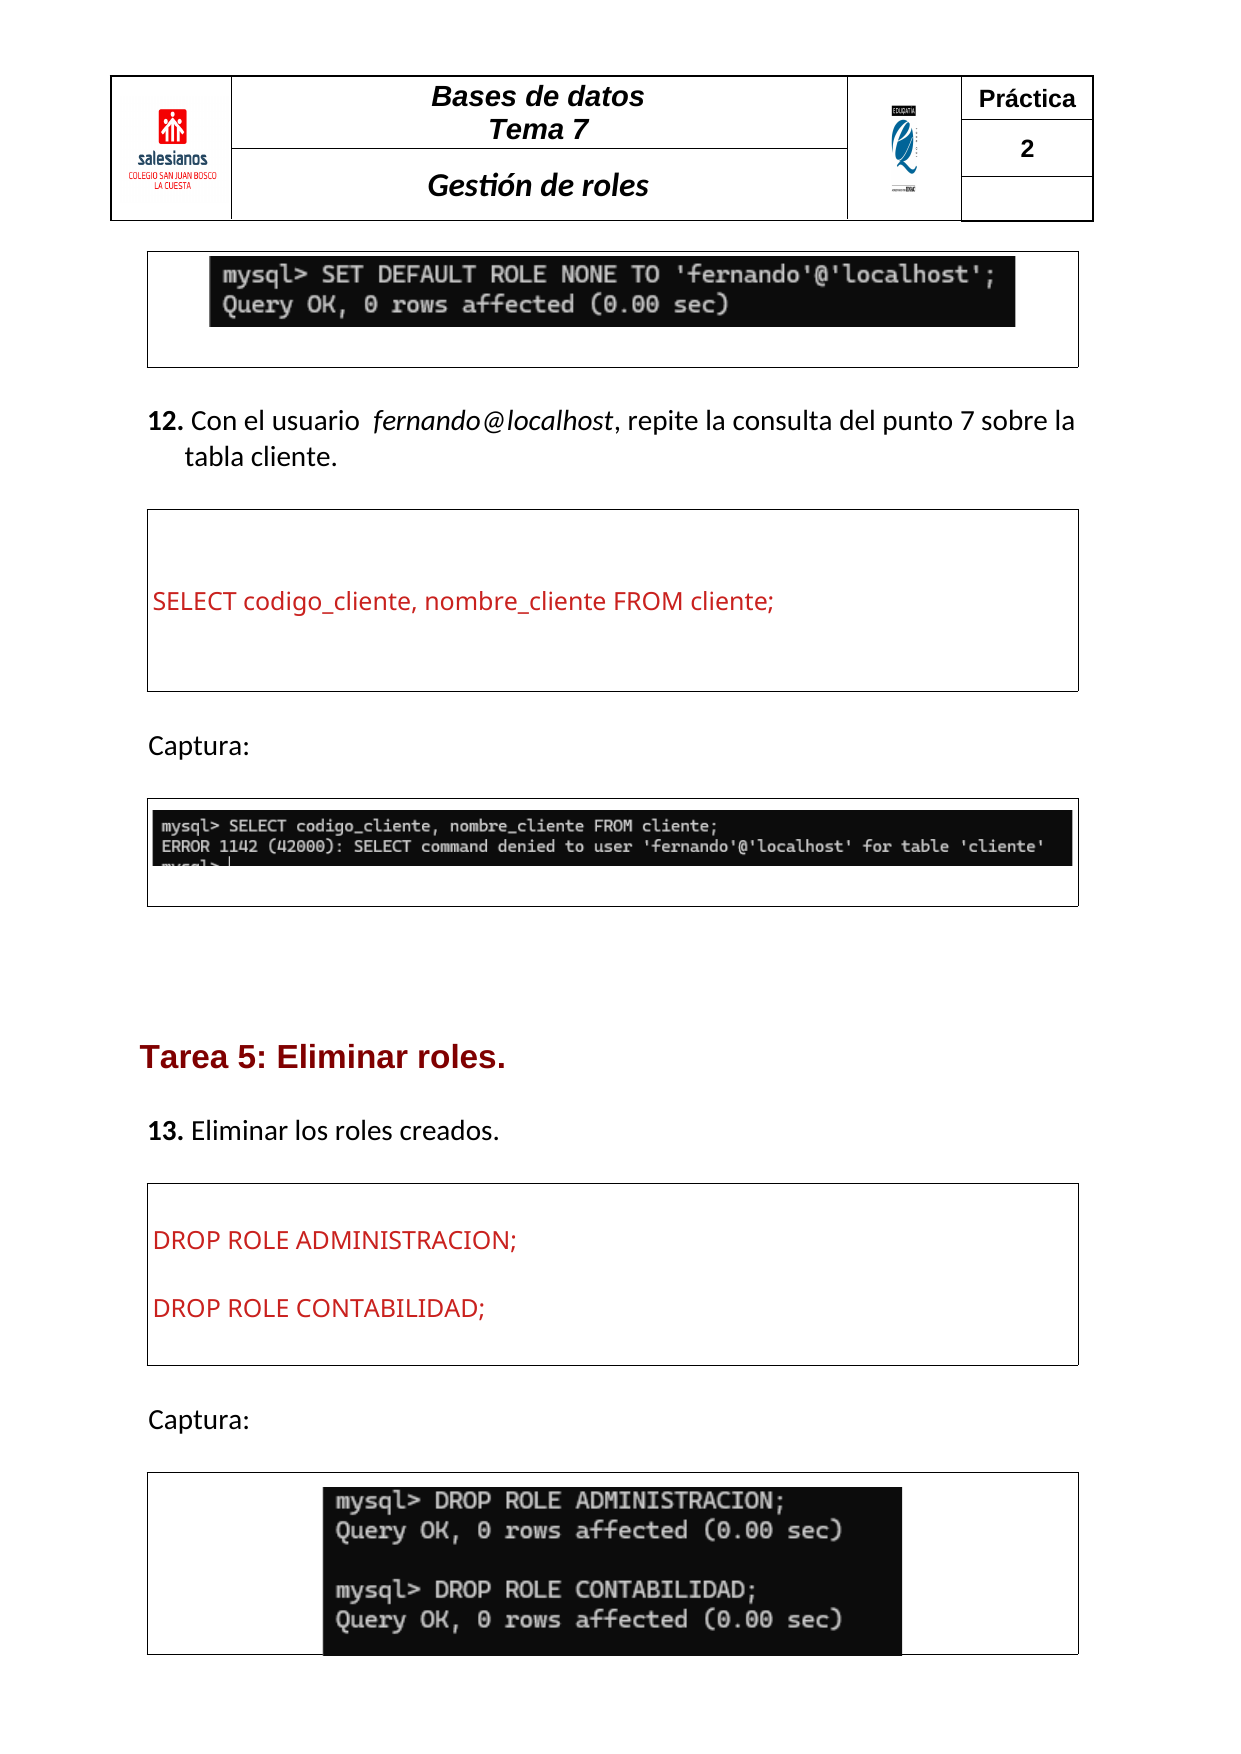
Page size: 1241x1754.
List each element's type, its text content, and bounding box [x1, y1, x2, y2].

table_header [148, 799, 1078, 906]
list Eliminar los roles creados. [147, 1112, 1093, 1147]
table_header [148, 252, 1078, 367]
picture [322, 1487, 903, 1656]
table_header [148, 1473, 1078, 1654]
picture [152, 810, 1073, 866]
text Captura: [148, 1401, 1093, 1436]
table_header SELECT codigo_cliente, nombre_cliente FROM cliente; [148, 510, 1078, 691]
table_header DROP ROLE ADMINISTRACION; DROP ROLE CONTABILIDAD; [148, 1184, 1078, 1365]
picture [209, 256, 1016, 327]
picture [119, 96, 229, 203]
picture [891, 105, 918, 192]
list Con el usuario fernando@localhost, repite la consulta del punto 7 sobre la tabla cliente. [147, 402, 1093, 474]
subtitle Tarea 5: Eliminar roles. [139, 1037, 1093, 1076]
text Captura: [148, 727, 1093, 763]
